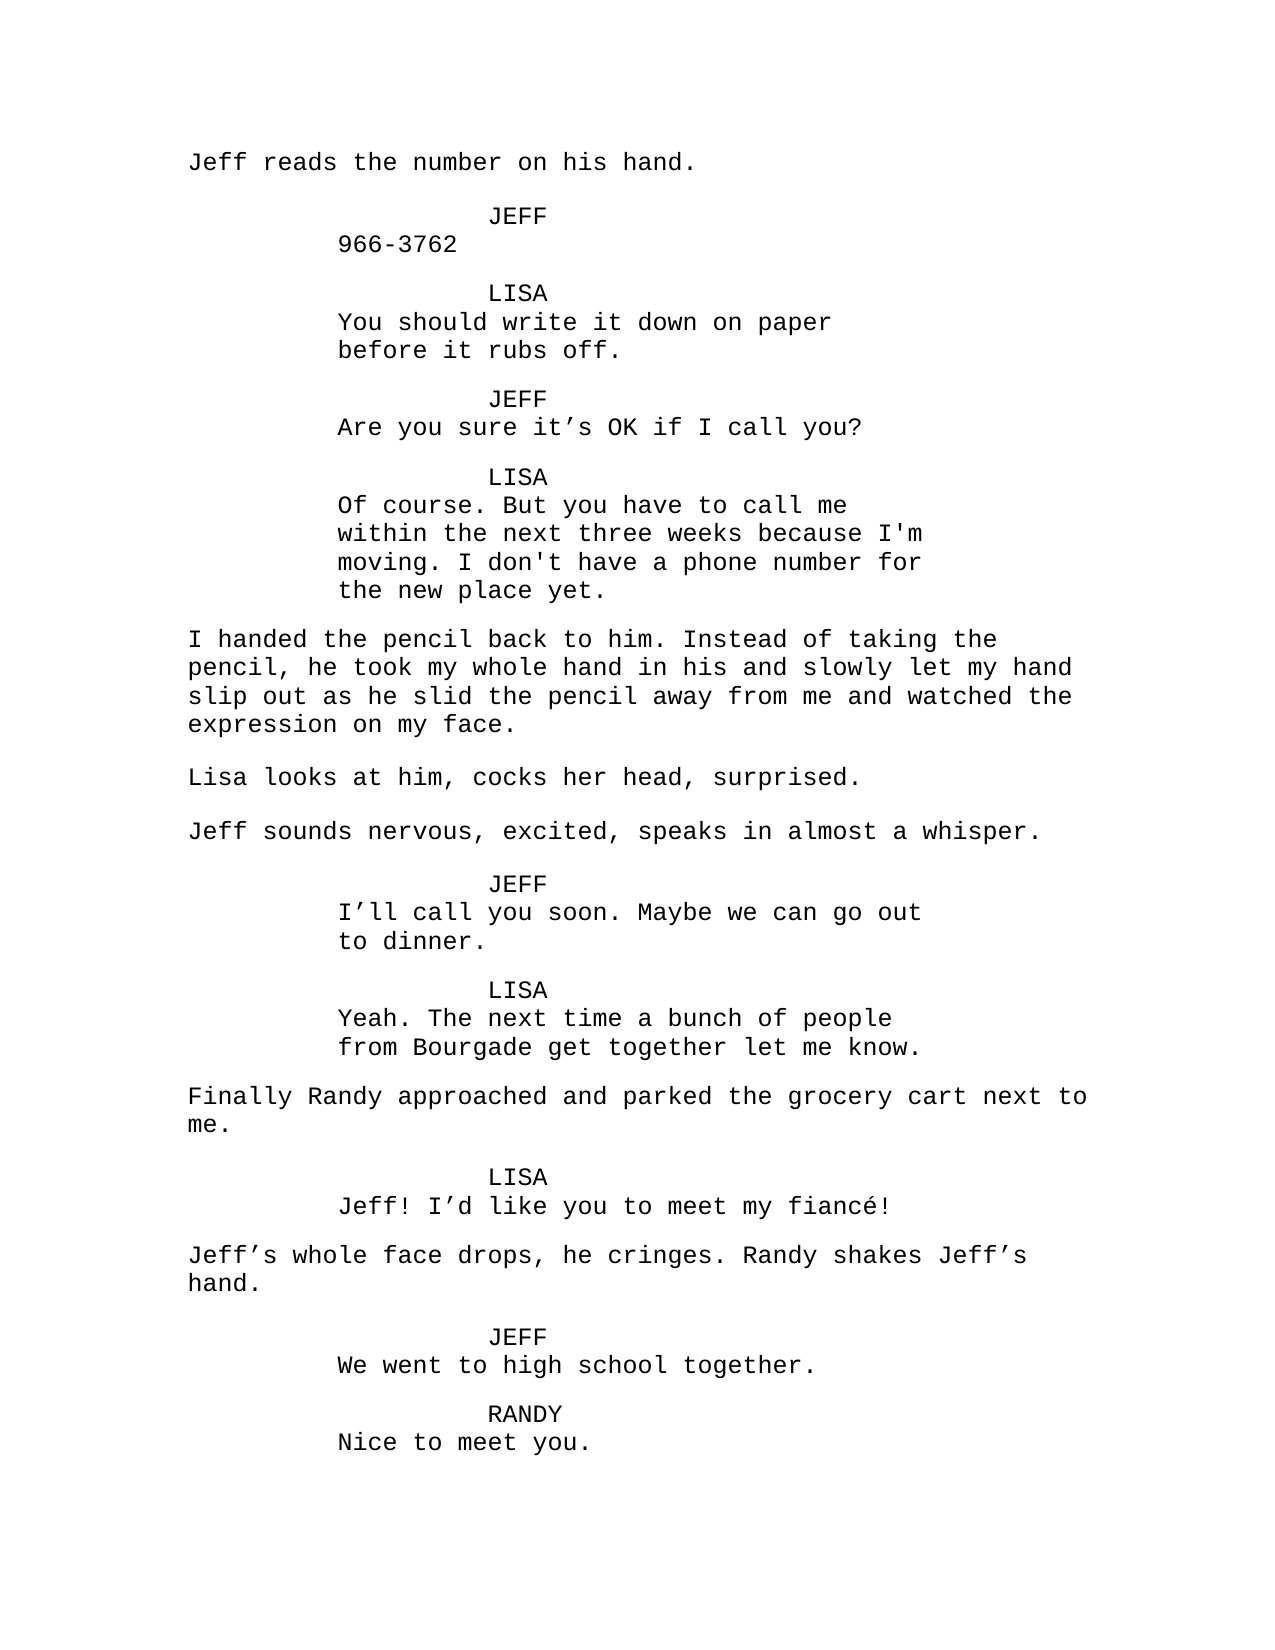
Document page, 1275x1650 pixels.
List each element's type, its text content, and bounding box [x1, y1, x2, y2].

text Finally Randy approached and parked the grocery cart next to me. [187, 1083, 1087, 1140]
text LISA [187, 464, 1087, 492]
text Yeah. The next time a bunch of people from Bourgade get together let me know. [337, 1006, 937, 1062]
text RANDY [187, 1402, 1087, 1430]
text LISA [187, 281, 1087, 309]
text JEFF [187, 872, 1087, 900]
text Are you sure it’s OK if I call you? [337, 415, 937, 443]
text You should write it down on paper before it rubs off. [337, 309, 937, 366]
text JEFF [187, 1324, 1087, 1352]
text Jeff! I’d like you to meet my fiancé! [337, 1193, 937, 1222]
text Of course. But you have to call me within the next three weeks because I'm moving. I don't have a phone number for the new place yet. [337, 492, 937, 606]
text Jeff sounds nervous, excited, speaks in almost a whisper. [187, 818, 1087, 847]
text JEFF [187, 203, 1087, 232]
text Jeff reads the number on his hand. [187, 150, 1087, 178]
text We went to high school together. [337, 1352, 937, 1381]
text Jeff’s whole face drops, he cringes. Randy shakes Jeff’s hand. [187, 1242, 1087, 1299]
text LISA [187, 977, 1087, 1006]
text Lisa looks at him, cocks her head, surprised. [187, 765, 1087, 793]
text I’ll call you soon. Maybe we can go out to dinner. [337, 900, 937, 957]
text I handed the pencil back to him. Instead of taking the pencil, he took my whole hand in his and slowly let my hand slip out as he slid the pencil away from me and watched the expression on my face. [187, 627, 1087, 740]
text Nice to meet you. [337, 1430, 937, 1458]
text LISA [187, 1165, 1087, 1193]
text 966-3762 [337, 232, 937, 260]
text JEFF [187, 387, 1087, 415]
